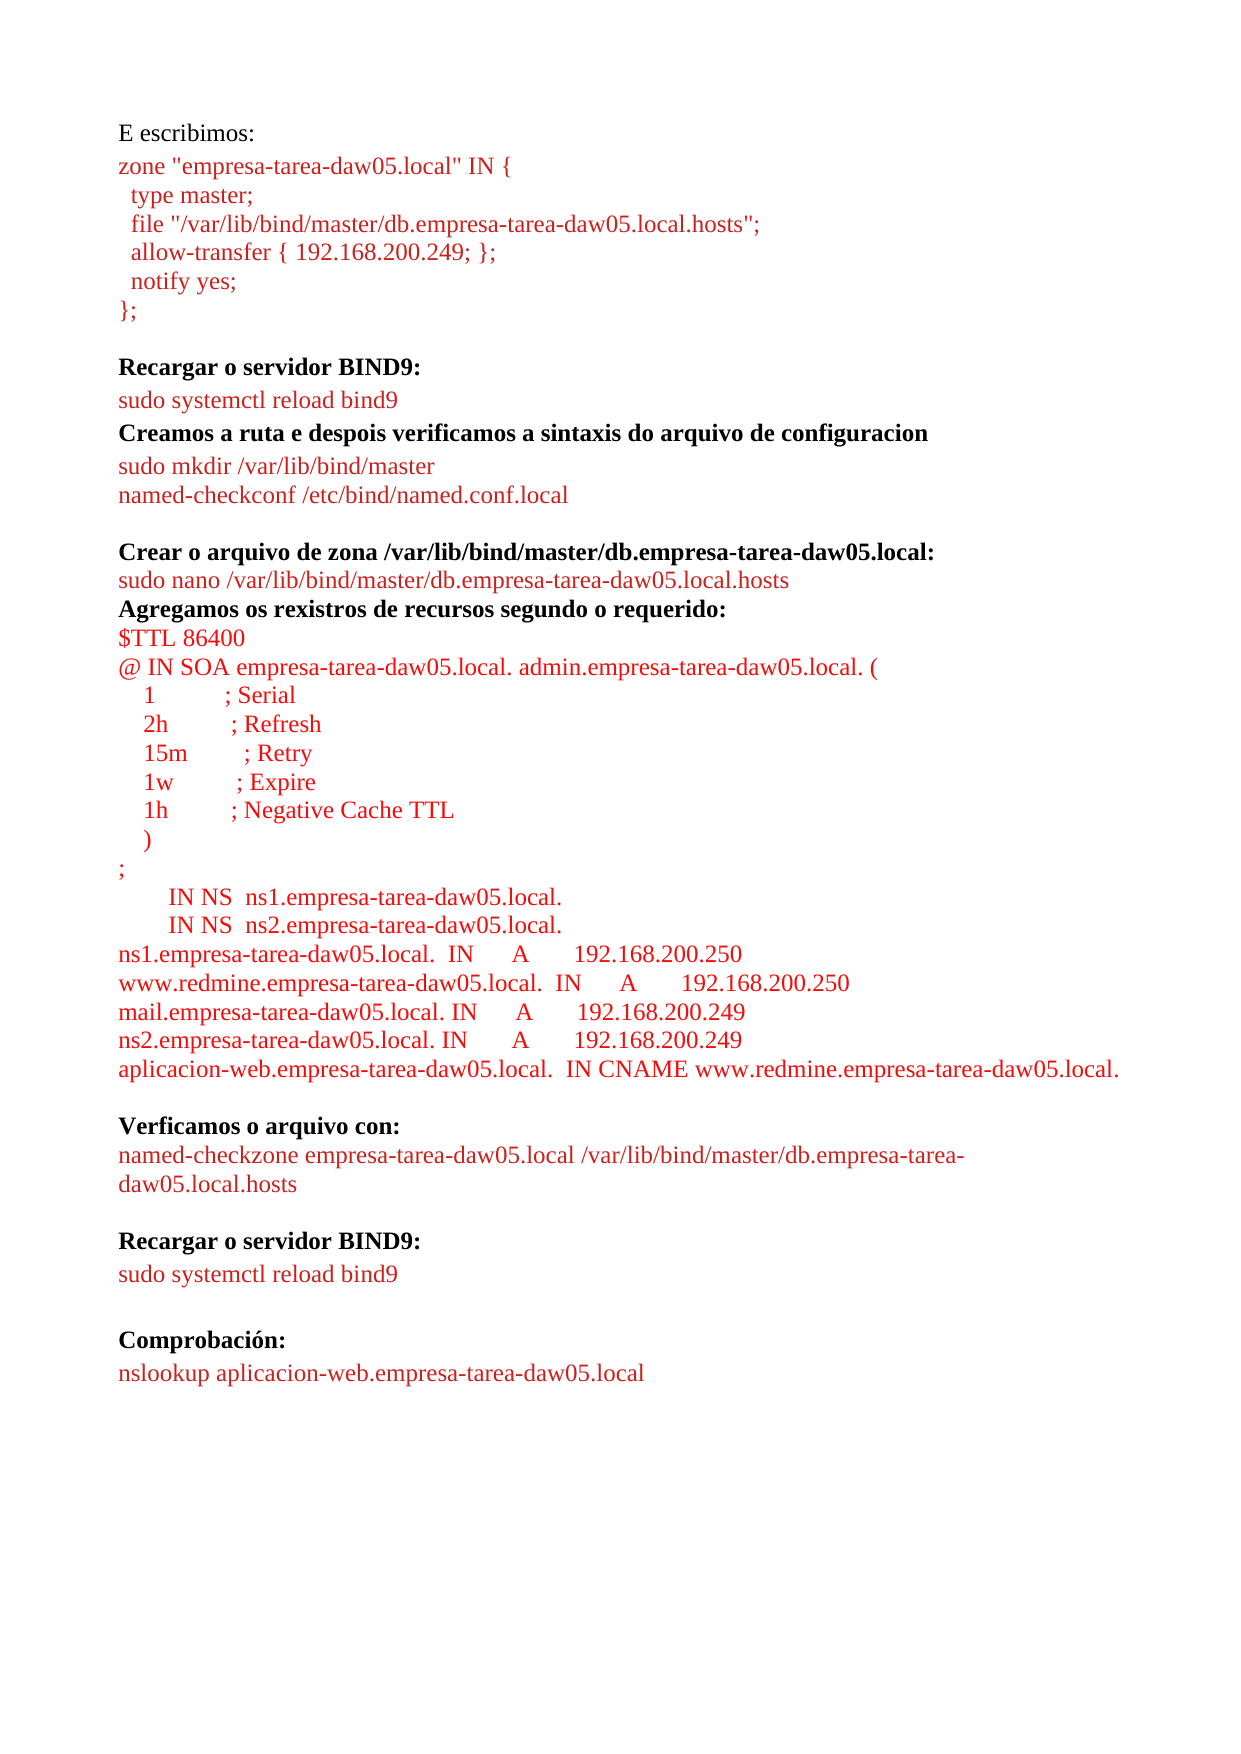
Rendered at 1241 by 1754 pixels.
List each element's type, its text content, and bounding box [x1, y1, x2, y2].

text ns1.empresa-tarea-daw05.local. IN A 192.168.200.250 [118, 939, 1122, 968]
text aplicacion-web.empresa-tarea-daw05.local. IN CNAME www.redmine.empresa-tarea-daw05.local. [118, 1054, 1122, 1083]
text Agregamos os rexistros de recursos segundo o requerido: [118, 594, 1122, 623]
text ; [118, 853, 1122, 882]
text $TTL 86400 [118, 623, 1122, 652]
text E escribimos: [118, 118, 1122, 147]
text type master; [118, 180, 1122, 209]
text sudo nano /var/lib/bind/master/db.empresa-tarea-daw05.local.hosts [118, 566, 1122, 594]
text @ IN SOA empresa-tarea-daw05.local. admin.empresa-tarea-daw05.local. ( [118, 652, 1122, 681]
text named-checkconf /etc/bind/named.conf.local [118, 480, 1122, 508]
text Comprobación: [118, 1325, 1122, 1353]
text notify yes; [118, 266, 1122, 295]
text 1 ; Serial [118, 681, 1122, 709]
text Creamos a ruta e despois verificamos a sintaxis do arquivo de configuracion [118, 418, 1122, 447]
text mail.empresa-tarea-daw05.local. IN A 192.168.200.249 [118, 997, 1122, 1026]
text 2h ; Refresh [118, 709, 1122, 738]
text Recargar o servidor BIND9: [118, 1226, 1122, 1255]
text nslookup aplicacion-web.empresa-tarea-daw05.local [118, 1358, 1122, 1386]
text sudo mkdir /var/lib/bind/master [118, 451, 1122, 480]
text Verficamos o arquivo con: [118, 1111, 1122, 1140]
text file "/var/lib/bind/master/db.empresa-tarea-daw05.local.hosts"; [118, 209, 1122, 237]
text Crear o arquivo de zona /var/lib/bind/master/db.empresa-tarea-daw05.local: [118, 537, 1122, 566]
text named-checkzone empresa-tarea-daw05.local /var/lib/bind/master/db.empresa-tarea-daw05.local.hosts [118, 1140, 1122, 1198]
text IN NS ns1.empresa-tarea-daw05.local. [118, 882, 1122, 911]
text ns2.empresa-tarea-daw05.local. IN A 192.168.200.249 [118, 1026, 1122, 1054]
text }; [118, 295, 1122, 324]
text 1w ; Expire [118, 767, 1122, 796]
text IN NS ns2.empresa-tarea-daw05.local. [118, 911, 1122, 939]
text Recargar o servidor BIND9: [118, 352, 1122, 381]
text sudo systemctl reload bind9 [118, 385, 1122, 414]
text sudo systemctl reload bind9 [118, 1259, 1122, 1288]
text 1h ; Negative Cache TTL [118, 796, 1122, 824]
text www.redmine.empresa-tarea-daw05.local. IN A 192.168.200.250 [118, 968, 1122, 997]
text ) [118, 824, 1122, 853]
text allow-transfer { 192.168.200.249; }; [118, 237, 1122, 266]
text 15m ; Retry [118, 738, 1122, 767]
text zone "empresa-tarea-daw05.local" IN { [118, 151, 1122, 180]
